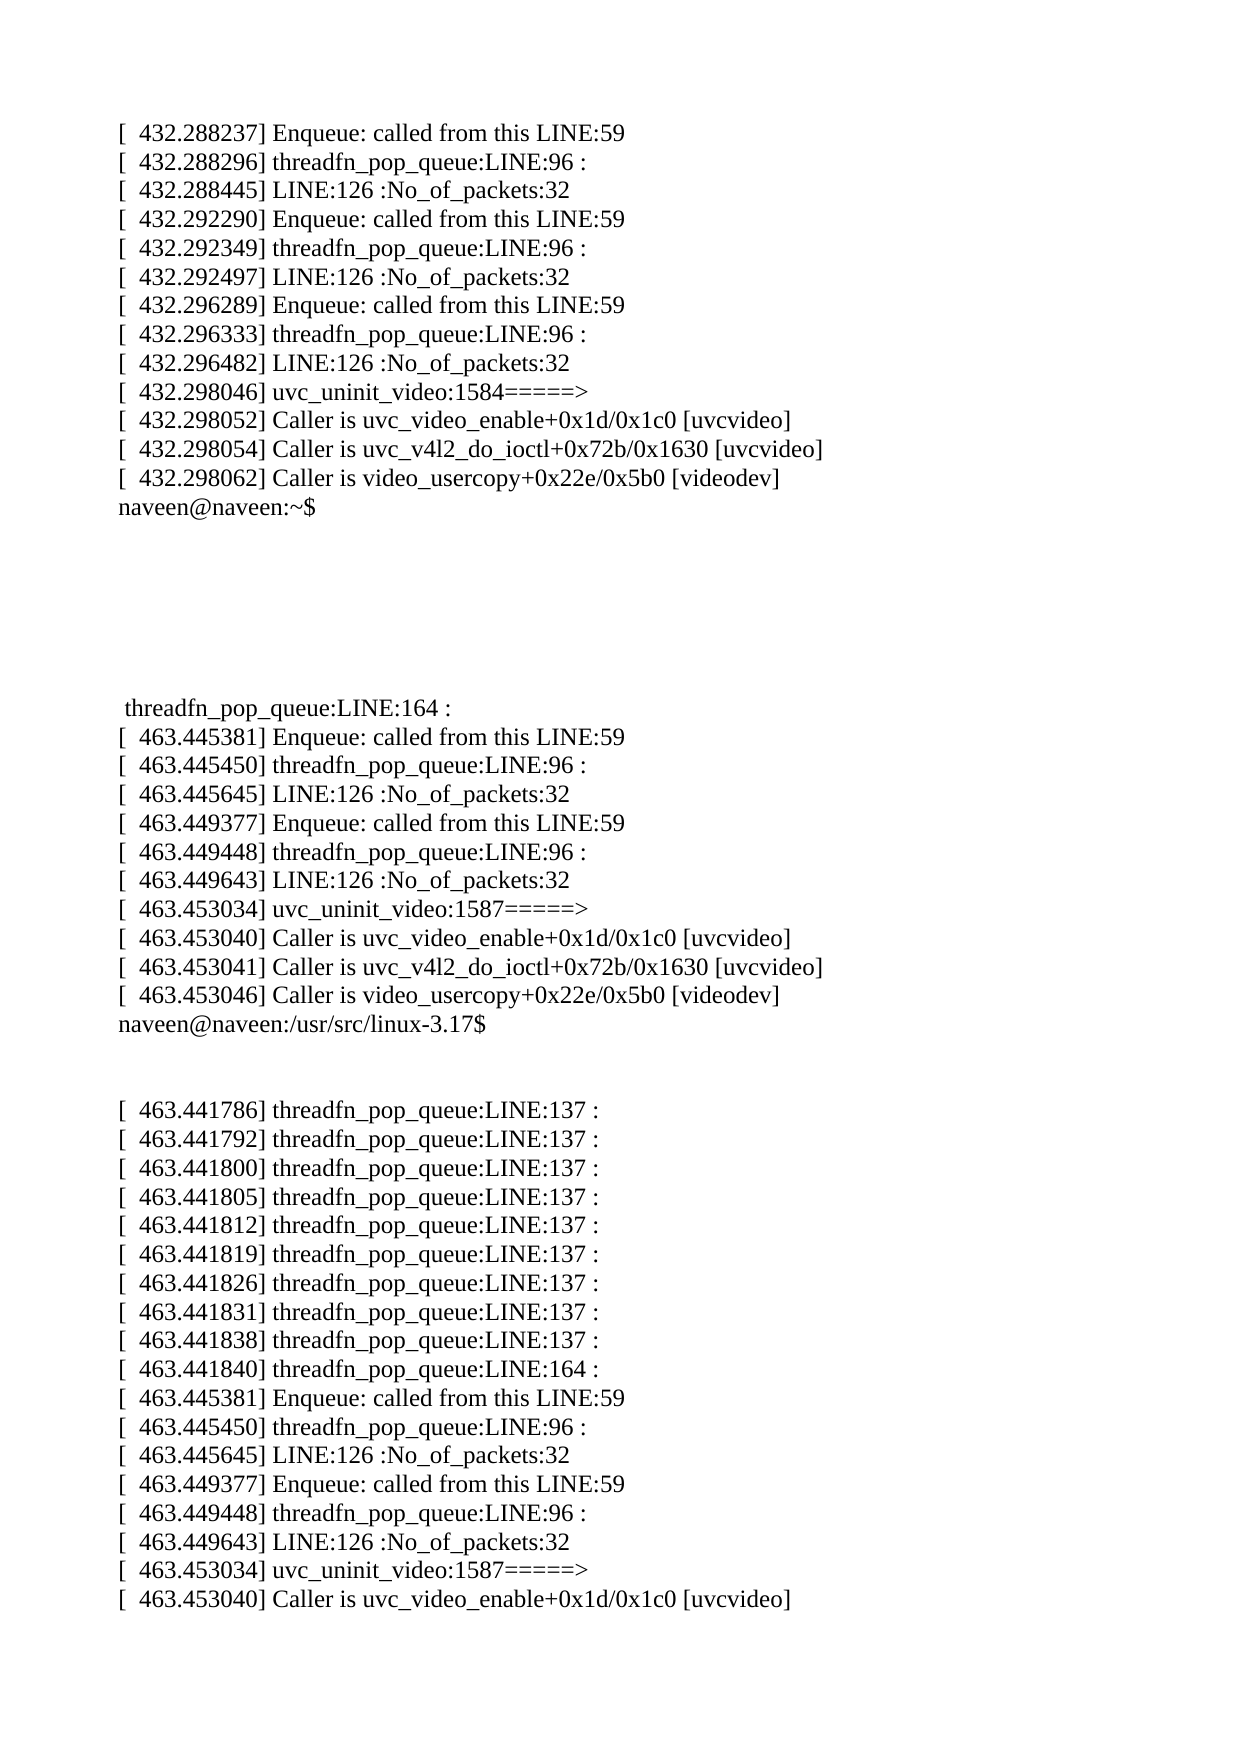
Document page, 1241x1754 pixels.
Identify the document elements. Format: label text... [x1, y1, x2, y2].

text [ 463.453040] Caller is uvc_video_enable+0x1d/0x1c0 [uvcvideo] [118, 1584, 1122, 1613]
text naveen@naveen:/usr/src/linux-3.17$ [118, 1009, 1122, 1038]
text [ 432.298046] uvc_uninit_video:1584=====> [118, 377, 1122, 406]
text [ 463.453034] uvc_uninit_video:1587=====> [118, 894, 1122, 923]
text [ 463.453041] Caller is uvc_v4l2_do_ioctl+0x72b/0x1630 [uvcvideo] [118, 952, 1122, 981]
text [ 463.445645] LINE:126 :No_of_packets:32 [118, 1441, 1122, 1469]
text [ 463.441819] threadfn_pop_queue:LINE:137 : [118, 1239, 1122, 1268]
text [ 463.441840] threadfn_pop_queue:LINE:164 : [118, 1354, 1122, 1383]
text [ 432.288296] threadfn_pop_queue:LINE:96 : [118, 147, 1122, 176]
text [ 463.453040] Caller is uvc_video_enable+0x1d/0x1c0 [uvcvideo] [118, 923, 1122, 952]
text [ 463.453034] uvc_uninit_video:1587=====> [118, 1556, 1122, 1584]
text [ 432.296333] threadfn_pop_queue:LINE:96 : [118, 319, 1122, 348]
text [ 463.441831] threadfn_pop_queue:LINE:137 : [118, 1297, 1122, 1326]
text [ 463.445450] threadfn_pop_queue:LINE:96 : [118, 751, 1122, 779]
text [ 463.449377] Enqueue: called from this LINE:59 [118, 808, 1122, 837]
text [ 463.449377] Enqueue: called from this LINE:59 [118, 1469, 1122, 1498]
text [ 432.298062] Caller is video_usercopy+0x22e/0x5b0 [videodev] [118, 463, 1122, 492]
text naveen@naveen:~$ [118, 492, 1122, 521]
text [ 463.441826] threadfn_pop_queue:LINE:137 : [118, 1268, 1122, 1297]
text [ 463.449643] LINE:126 :No_of_packets:32 [118, 1527, 1122, 1556]
text [ 463.445381] Enqueue: called from this LINE:59 [118, 722, 1122, 751]
text [ 432.296289] Enqueue: called from this LINE:59 [118, 291, 1122, 319]
text [ 463.445645] LINE:126 :No_of_packets:32 [118, 779, 1122, 808]
text [ 463.441792] threadfn_pop_queue:LINE:137 : [118, 1124, 1122, 1153]
text [ 463.441786] threadfn_pop_queue:LINE:137 : [118, 1096, 1122, 1124]
text [ 463.441805] threadfn_pop_queue:LINE:137 : [118, 1182, 1122, 1211]
text [ 432.292349] threadfn_pop_queue:LINE:96 : [118, 233, 1122, 262]
text [ 463.441800] threadfn_pop_queue:LINE:137 : [118, 1153, 1122, 1182]
text [ 463.441838] threadfn_pop_queue:LINE:137 : [118, 1326, 1122, 1354]
text [ 432.298054] Caller is uvc_v4l2_do_ioctl+0x72b/0x1630 [uvcvideo] [118, 434, 1122, 463]
text [ 463.445381] Enqueue: called from this LINE:59 [118, 1383, 1122, 1412]
text threadfn_pop_queue:LINE:164 : [118, 693, 1122, 722]
text [ 432.292290] Enqueue: called from this LINE:59 [118, 204, 1122, 233]
text [ 463.441812] threadfn_pop_queue:LINE:137 : [118, 1211, 1122, 1239]
text [ 463.453046] Caller is video_usercopy+0x22e/0x5b0 [videodev] [118, 981, 1122, 1009]
text [ 432.288445] LINE:126 :No_of_packets:32 [118, 176, 1122, 204]
text [ 463.449448] threadfn_pop_queue:LINE:96 : [118, 1498, 1122, 1527]
text [ 463.449448] threadfn_pop_queue:LINE:96 : [118, 837, 1122, 866]
text [ 432.292497] LINE:126 :No_of_packets:32 [118, 262, 1122, 291]
text [ 432.296482] LINE:126 :No_of_packets:32 [118, 348, 1122, 377]
text [ 463.445450] threadfn_pop_queue:LINE:96 : [118, 1412, 1122, 1441]
text [ 463.449643] LINE:126 :No_of_packets:32 [118, 866, 1122, 894]
text [ 432.288237] Enqueue: called from this LINE:59 [118, 118, 1122, 147]
text [ 432.298052] Caller is uvc_video_enable+0x1d/0x1c0 [uvcvideo] [118, 406, 1122, 434]
